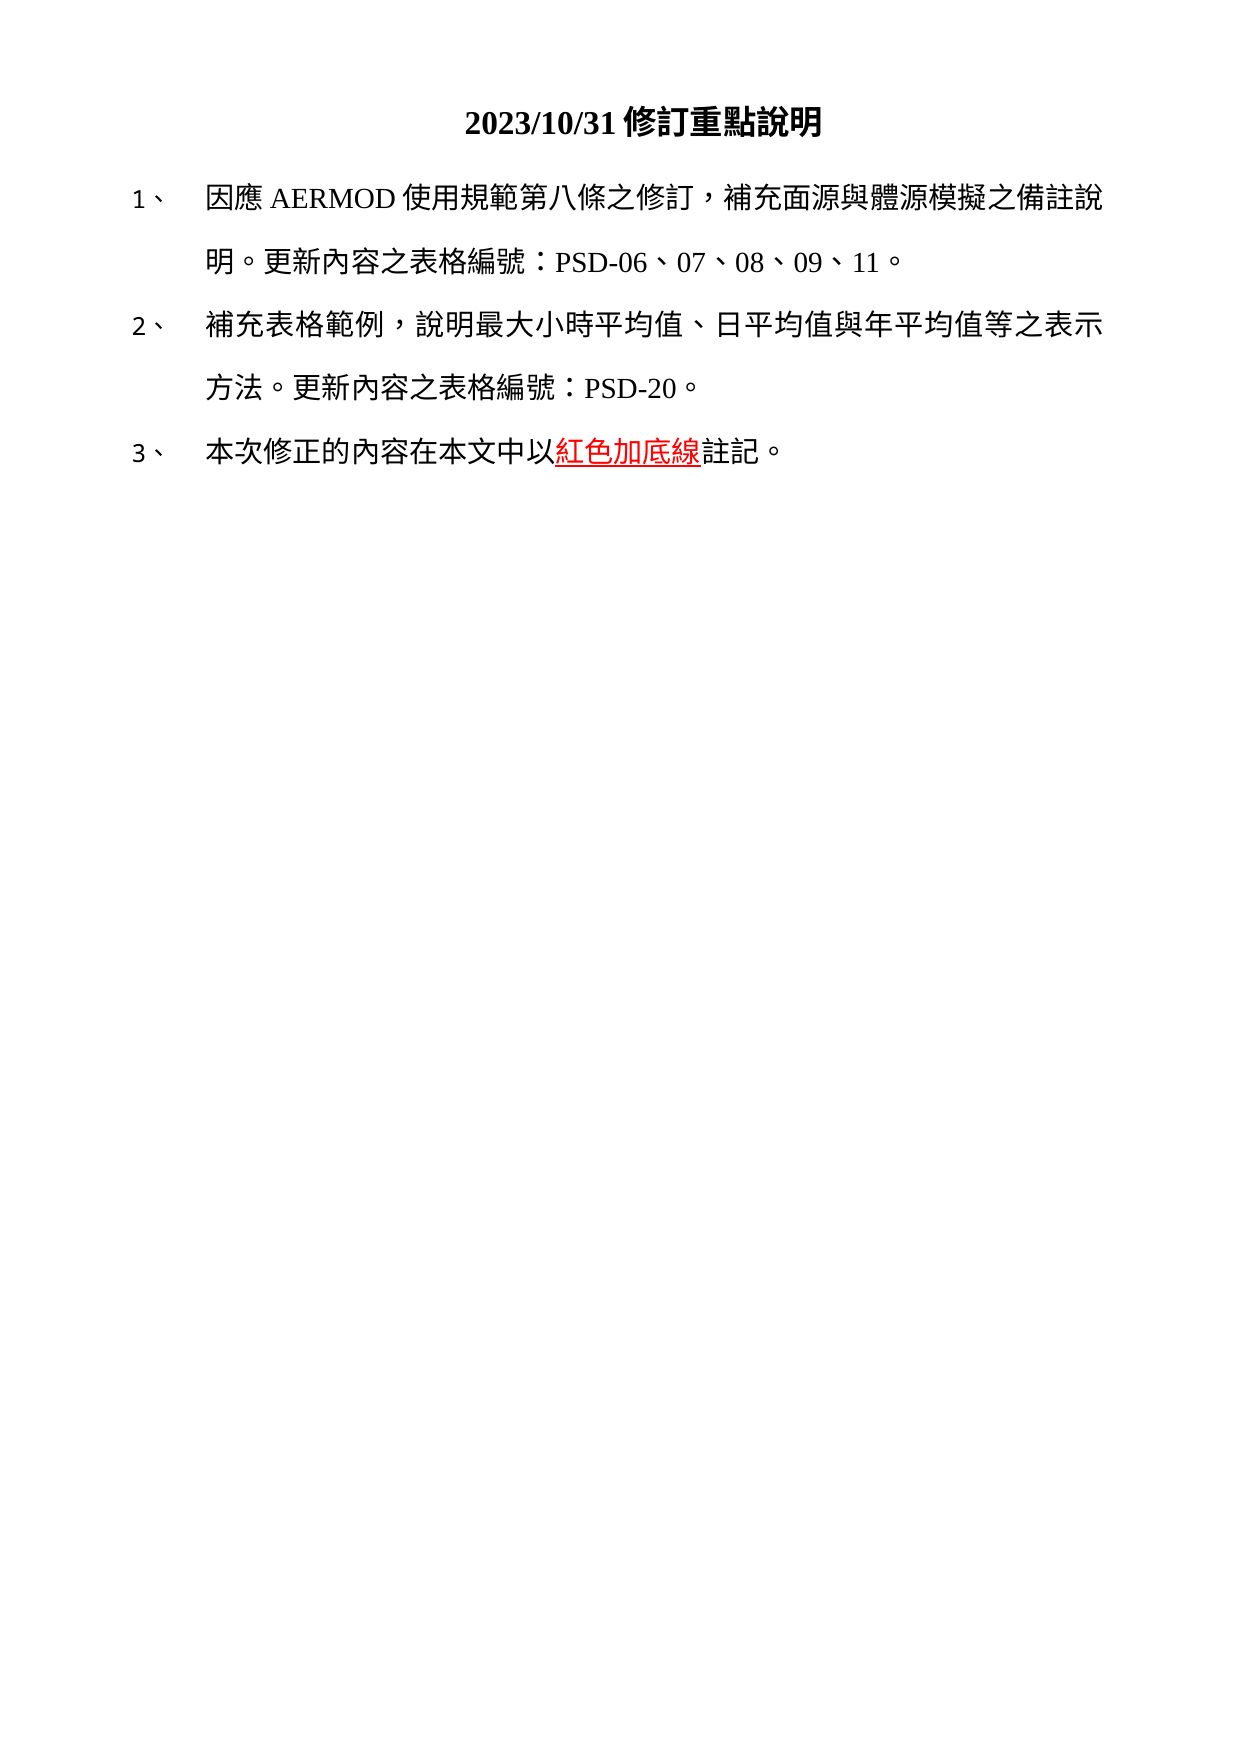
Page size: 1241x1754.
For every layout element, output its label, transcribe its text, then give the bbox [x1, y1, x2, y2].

list 補充表格範例，說明最大小時平均值、日平均值與年平均值等之表示方法。更新內容之表格編號：PSD-20。 [131, 302, 1106, 407]
text 2023/10/31修訂重點說明 [181, 96, 1106, 144]
list 本次修正的內容在本文中以紅色加底線註記。 [131, 428, 1106, 471]
list 因應AERMOD使用規範第八條之修訂，補充面源與體源模擬之備註說明。更新內容之表格編號：PSD-06、07、08、09、11。 [131, 175, 1106, 280]
